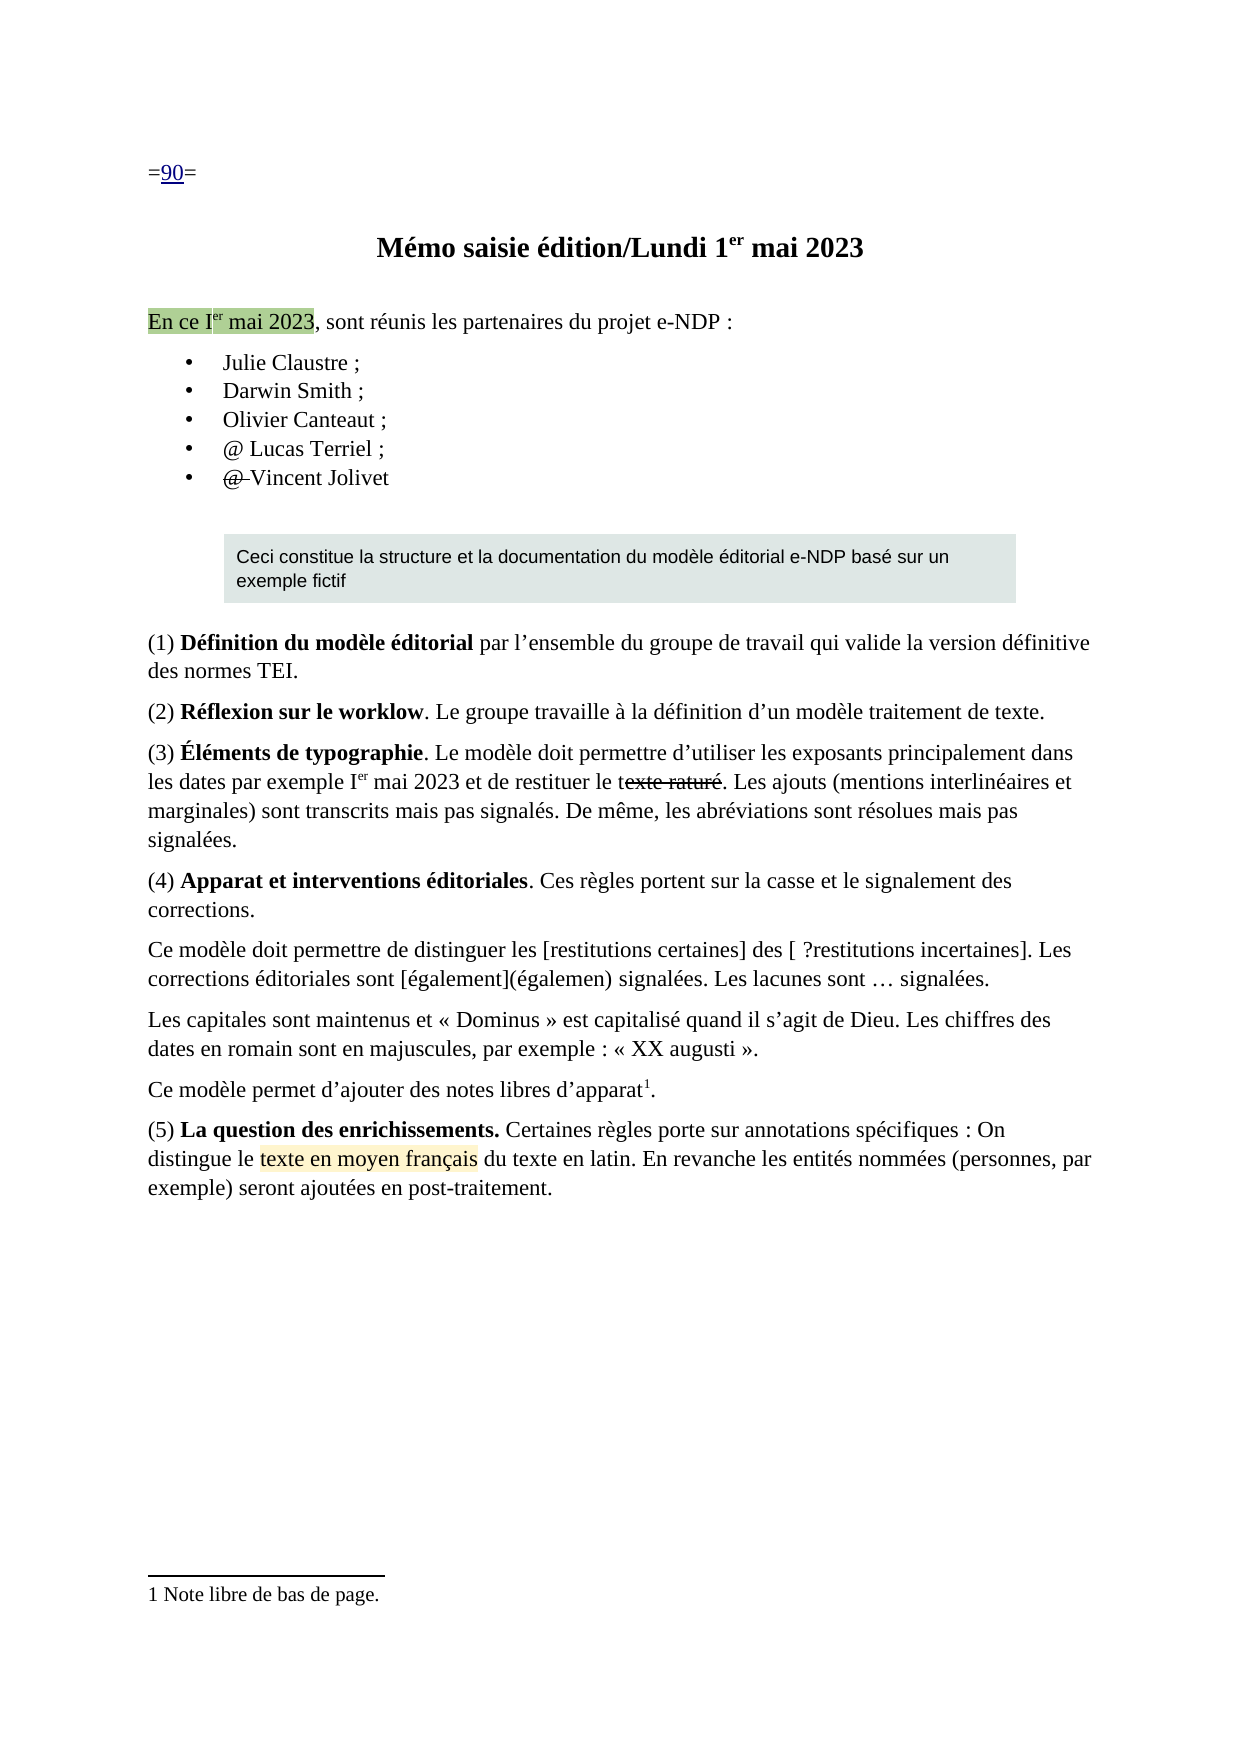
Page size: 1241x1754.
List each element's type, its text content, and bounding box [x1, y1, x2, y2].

list Olivier Canteaut ; [185, 407, 1093, 433]
text (2) Réflexion sur le worklow. Le groupe travaille à la définition d’un modèle traitement de texte. [148, 698, 1093, 725]
text Ceci constitue la structure et la documentation du modèle éditorial e-NDP basé sur un exemple fictif [224, 534, 1016, 603]
subtitle Mémo saisie édition/Lundi 1er mai 2023 [148, 230, 1093, 263]
text Note libre de bas de page. [148, 1582, 1093, 1606]
text =90= [148, 159, 1093, 186]
text (3) Éléments de typographie. Le modèle doit permettre d’utiliser les exposants principalement dans les dates par exemple Ier mai 2023 et de restituer le texte raturé. Les ajouts (mentions interlinéaires et marginales) sont transcrits mais pas signalés. De même, les abréviations sont résolues mais pas signalées. [148, 739, 1093, 852]
text Ce modèle permet d’ajouter des notes libres d’apparat. [148, 1076, 1093, 1102]
list @ Vincent Jolivet [185, 464, 1093, 491]
text En ce Ier mai 2023, sont réunis les partenaires du projet e-NDP : [314, 308, 1093, 334]
text Les capitales sont maintenus et « Dominus » est capitalisé quand il s’agit de Dieu. Les chiffres des dates en romain sont en majuscules, par exemple : « XX augusti ». [148, 1006, 1093, 1061]
text (1) Définition du modèle éditorial par l’ensemble du groupe de travail qui valide la version définitive des normes TEI. [148, 629, 1093, 684]
text Ce modèle doit permettre de distinguer les [restitutions certaines] des [ ?restitutions incertaines]. Les corrections éditoriales sont [également](égalemen) signalées. Les lacunes sont … signalées. [148, 936, 1093, 992]
list Darwin Smith ; [185, 378, 1093, 404]
list Julie Claustre ; [185, 349, 1093, 375]
text (4) Apparat et interventions éditoriales. Ces règles portent sur la casse et le signalement des corrections. [148, 867, 1093, 922]
text (5) La question des enrichissements. Certaines règles porte sur annotations spécifiques : On distingue le texte en moyen français du texte en latin. En revanche les entités nommées (personnes, par exemple) seront ajoutées en post-traitement. [148, 1116, 1093, 1201]
list @ Lucas Terriel ; [185, 436, 1093, 462]
